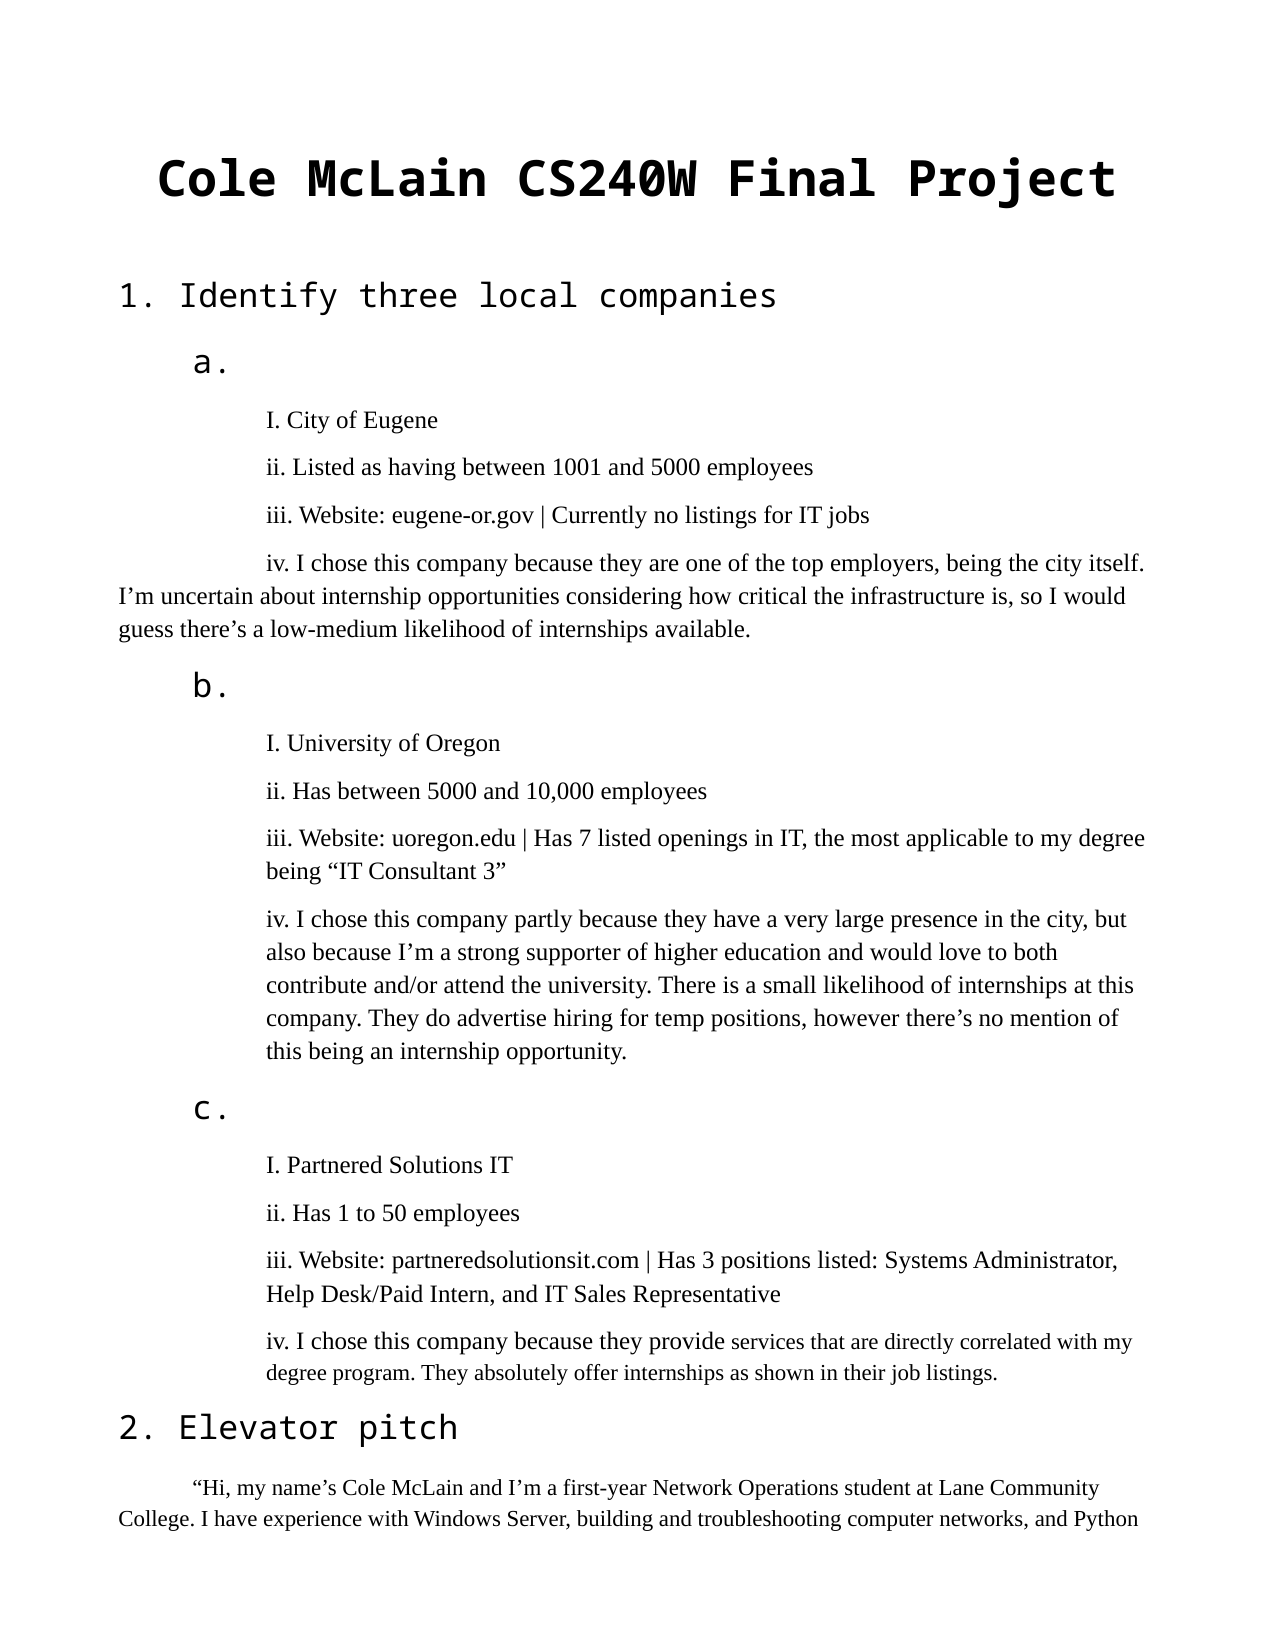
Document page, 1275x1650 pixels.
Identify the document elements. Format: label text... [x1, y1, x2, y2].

text 2. Elevator pitch [118, 1404, 1157, 1449]
text I. University of Oregon [118, 728, 1157, 757]
text iv. I chose this company because they are one of the top employers, being the city itself. I’m uncertain about internship opportunities considering how critical the infrastructure is, so I would guess there’s a low-medium likelihood of internships available. [118, 548, 1157, 642]
subtitle Cole McLain CS240W Final Project [118, 143, 1157, 211]
text c. [118, 1084, 1157, 1129]
text I. City of Eugene [118, 405, 1157, 434]
text iii. Website: partneredsolutionsit.com | Has 3 positions listed: Systems Administrator, Help Desk/Paid Intern, and IT Sales Representative [118, 1246, 1157, 1307]
text iii. Website: uoregon.edu | Has 7 listed openings in IT, the most applicable to my degree being “IT Consultant 3” [118, 823, 1157, 885]
text ii. Has between 5000 and 10,000 employees [118, 776, 1157, 804]
text 1. Identify three local companies [118, 271, 1157, 317]
text ii. Listed as having between 1001 and 5000 employees [118, 452, 1157, 481]
text ii. Has 1 to 50 employees [118, 1198, 1157, 1227]
text b. [118, 661, 1157, 707]
text “Hi, my name’s Cole McLain and I’m a first-year Network Operations student at Lane Community College. I have experience with Windows Server, building and troubleshooting computer networks, and Python [118, 1470, 1157, 1532]
text iv. I chose this company partly because they have a very large presence in the city, but also because I’m a strong supporter of higher education and would love to both contribute and/or attend the university. There is a small likelihood of internships at this company. They do advertise hiring for temp positions, however there’s no mention of this being an internship opportunity. [118, 904, 1157, 1065]
text I. Partnered Solutions IT [118, 1150, 1157, 1179]
text iii. Website: eugene-or.gov | Currently no listings for IT jobs [118, 500, 1157, 529]
text a. [118, 338, 1157, 383]
text iv. I chose this company because they provide services that are directly correlated with my degree program. They absolutely offer internships as shown in their job listings. [118, 1326, 1157, 1385]
